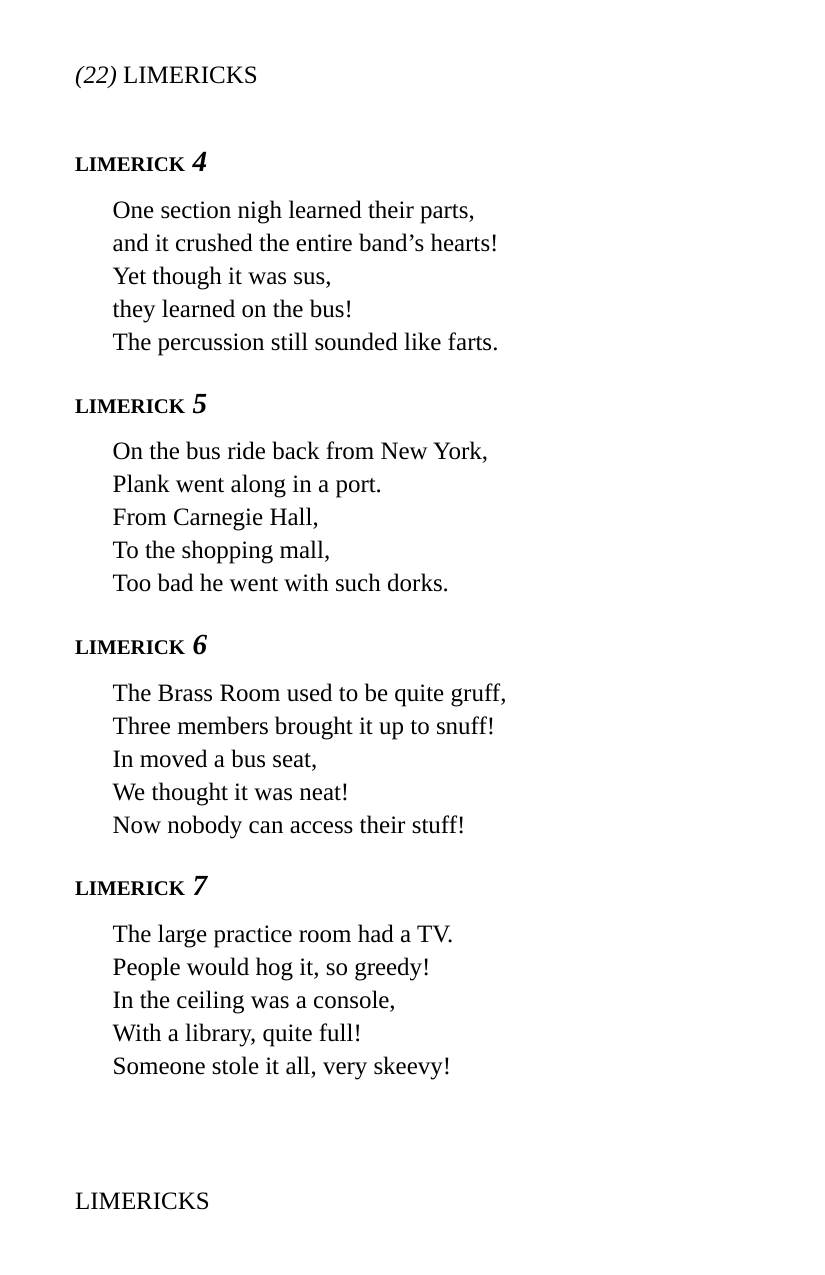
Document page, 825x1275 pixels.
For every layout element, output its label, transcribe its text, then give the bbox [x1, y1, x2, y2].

text Too bad he went with such dorks. [75, 568, 750, 597]
text Yet though it was sus, [75, 261, 750, 290]
text The large practice room had a TV. [75, 919, 750, 948]
text From Carnegie Hall, [75, 502, 750, 531]
subtitle LIMERICK 7 [75, 868, 750, 902]
text To the shopping mall, [75, 535, 750, 564]
text The Brass Room used to be quite gruff, [75, 678, 750, 706]
text One section nigh learned their parts, [75, 195, 750, 224]
text they learned on the bus! [75, 294, 750, 323]
text Someone stole it all, very skeevy! [75, 1051, 750, 1080]
text Now nobody can access their stuff! [75, 810, 750, 838]
subtitle LIMERICK 6 [75, 627, 750, 661]
text We thought it was neat! [75, 777, 750, 806]
subtitle LIMERICK 4 [75, 144, 750, 178]
text People would hog it, so greedy! [75, 952, 750, 981]
text In moved a bus seat, [75, 744, 750, 772]
text The percussion still sounded like farts. [75, 327, 750, 356]
text Plank went along in a port. [75, 469, 750, 498]
text In the ceiling was a console, [75, 985, 750, 1014]
subtitle LIMERICK 5 [75, 386, 750, 419]
text With a library, quite full! [75, 1018, 750, 1047]
text Three members brought it up to snuff! [75, 711, 750, 739]
text and it crushed the entire band’s hearts! [75, 228, 750, 257]
text On the bus ride back from New York, [75, 436, 750, 465]
